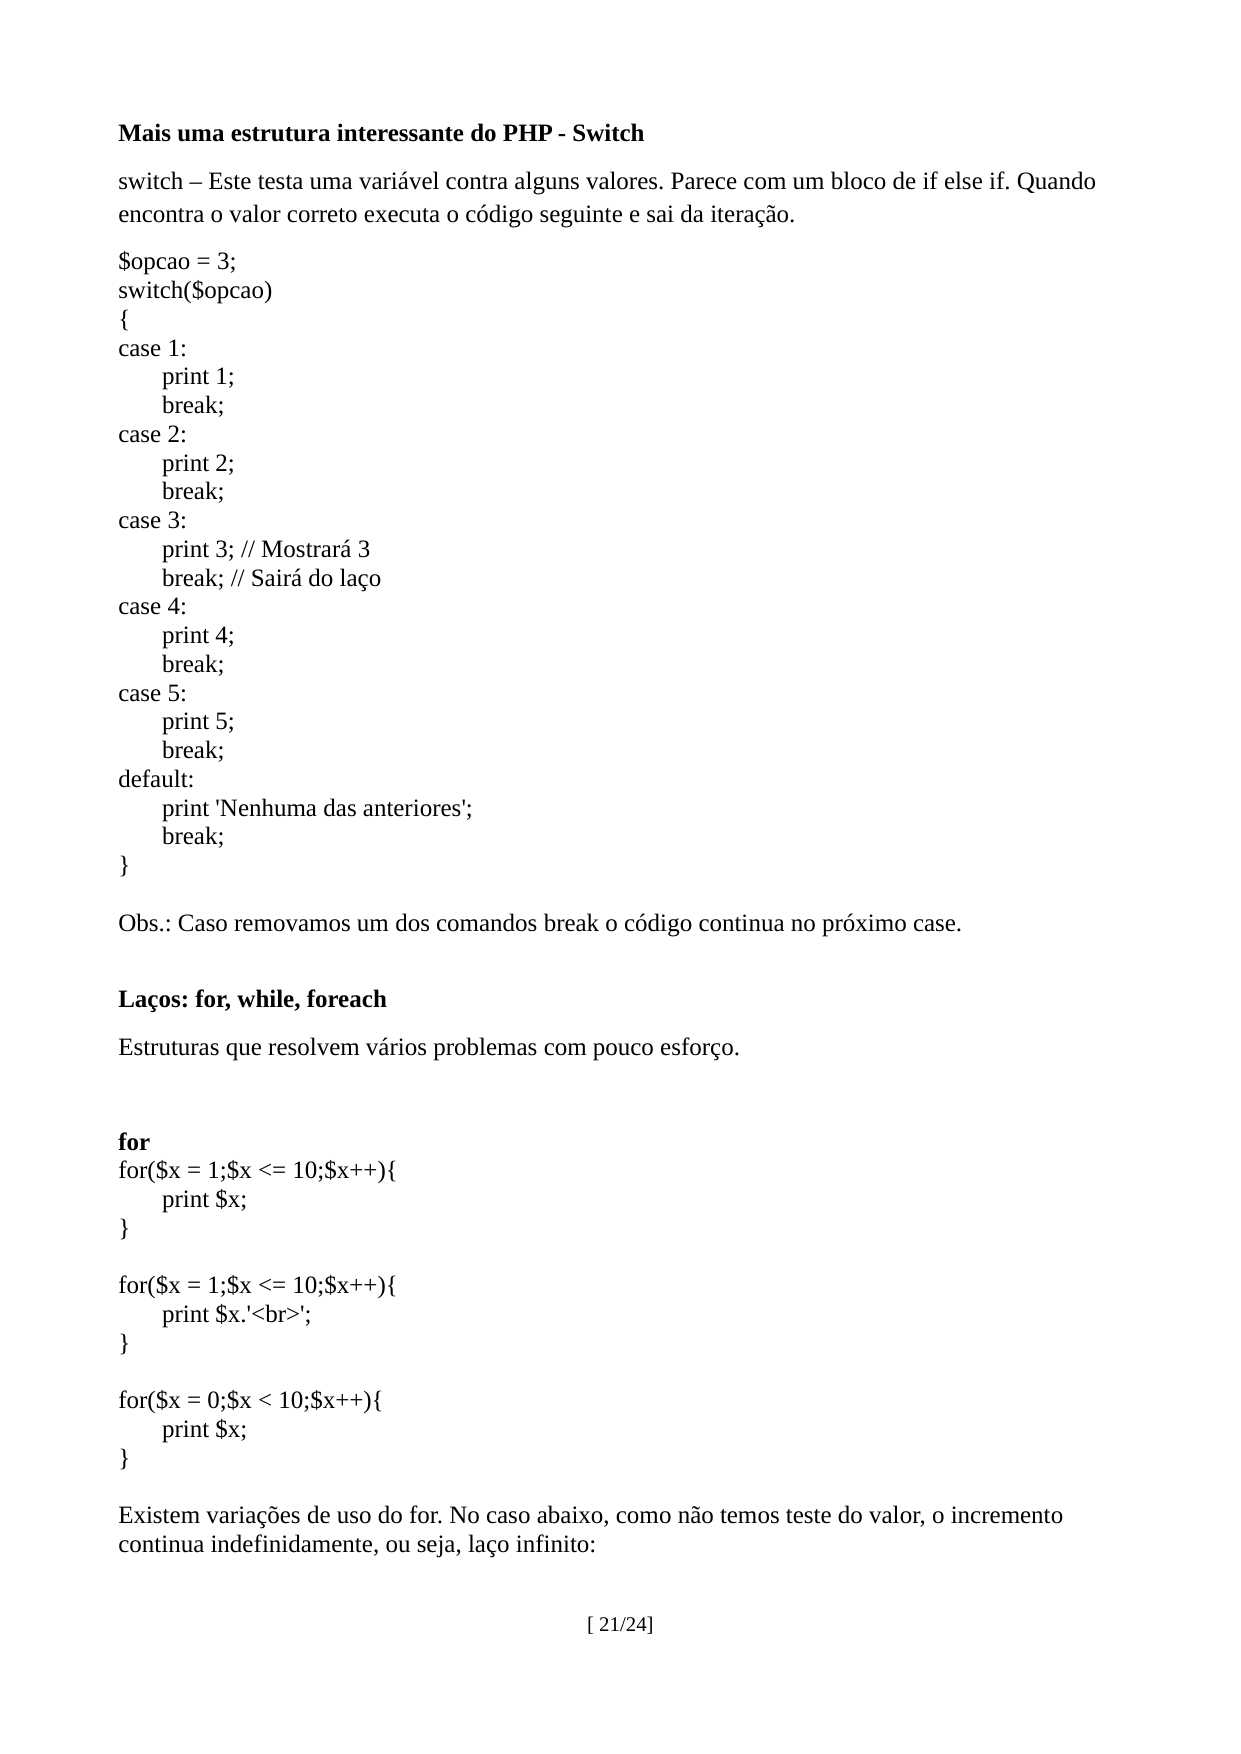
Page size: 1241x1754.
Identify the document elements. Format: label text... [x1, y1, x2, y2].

text break; [118, 649, 1122, 678]
text print $x; [118, 1414, 1122, 1443]
text { [118, 304, 1122, 333]
text } [118, 1213, 1122, 1242]
text $opcao = 3; [118, 246, 1122, 275]
text case 4: [118, 591, 1122, 620]
text break; } [118, 821, 1122, 879]
text case 5: [118, 678, 1122, 706]
text break; [118, 390, 1122, 419]
text print 3; // Mostrará 3 [118, 534, 1122, 563]
text print $x.'<br>'; [118, 1299, 1122, 1328]
text Laços: for, while, foreach [118, 984, 1122, 1013]
text case 1: [118, 333, 1122, 361]
text break; // Sairá do laço [118, 563, 1122, 591]
text print 1; [118, 361, 1122, 390]
text break; [118, 476, 1122, 505]
text for($x = 1;$x <= 10;$x++){ [118, 1156, 1122, 1184]
text default: [118, 764, 1122, 793]
text switch – Este testa uma variável contra alguns valores. Parece com um bloco de if else if. Quando encontra o valor correto executa o código seguinte e sai da iteração. [118, 166, 1122, 227]
text for($x = 1;$x <= 10;$x++){ [118, 1271, 1122, 1299]
text Existem variações de uso do for. No caso abaixo, como não temos teste do valor, o incremento continua indefinidamente, ou seja, laço infinito: [118, 1501, 1122, 1558]
text print 2; [118, 448, 1122, 476]
text for [118, 1127, 1122, 1156]
text } [118, 1328, 1122, 1357]
text print 'Nenhuma das anteriores'; [118, 793, 1122, 821]
text } [118, 1443, 1122, 1472]
text break; [118, 735, 1122, 764]
text print $x; [118, 1184, 1122, 1213]
text print 4; [118, 620, 1122, 649]
text Obs.: Caso removamos um dos comandos break o código continua no próximo case. [118, 908, 1122, 936]
text Estruturas que resolvem vários problemas com pouco esforço. [118, 1032, 1122, 1060]
text case 3: [118, 505, 1122, 534]
text Mais uma estrutura interessante do PHP - Switch [118, 118, 1122, 147]
text case 2: [118, 419, 1122, 448]
text switch($opcao) [118, 275, 1122, 304]
text print 5; [118, 706, 1122, 735]
text for($x = 0;$x < 10;$x++){ [118, 1386, 1122, 1414]
